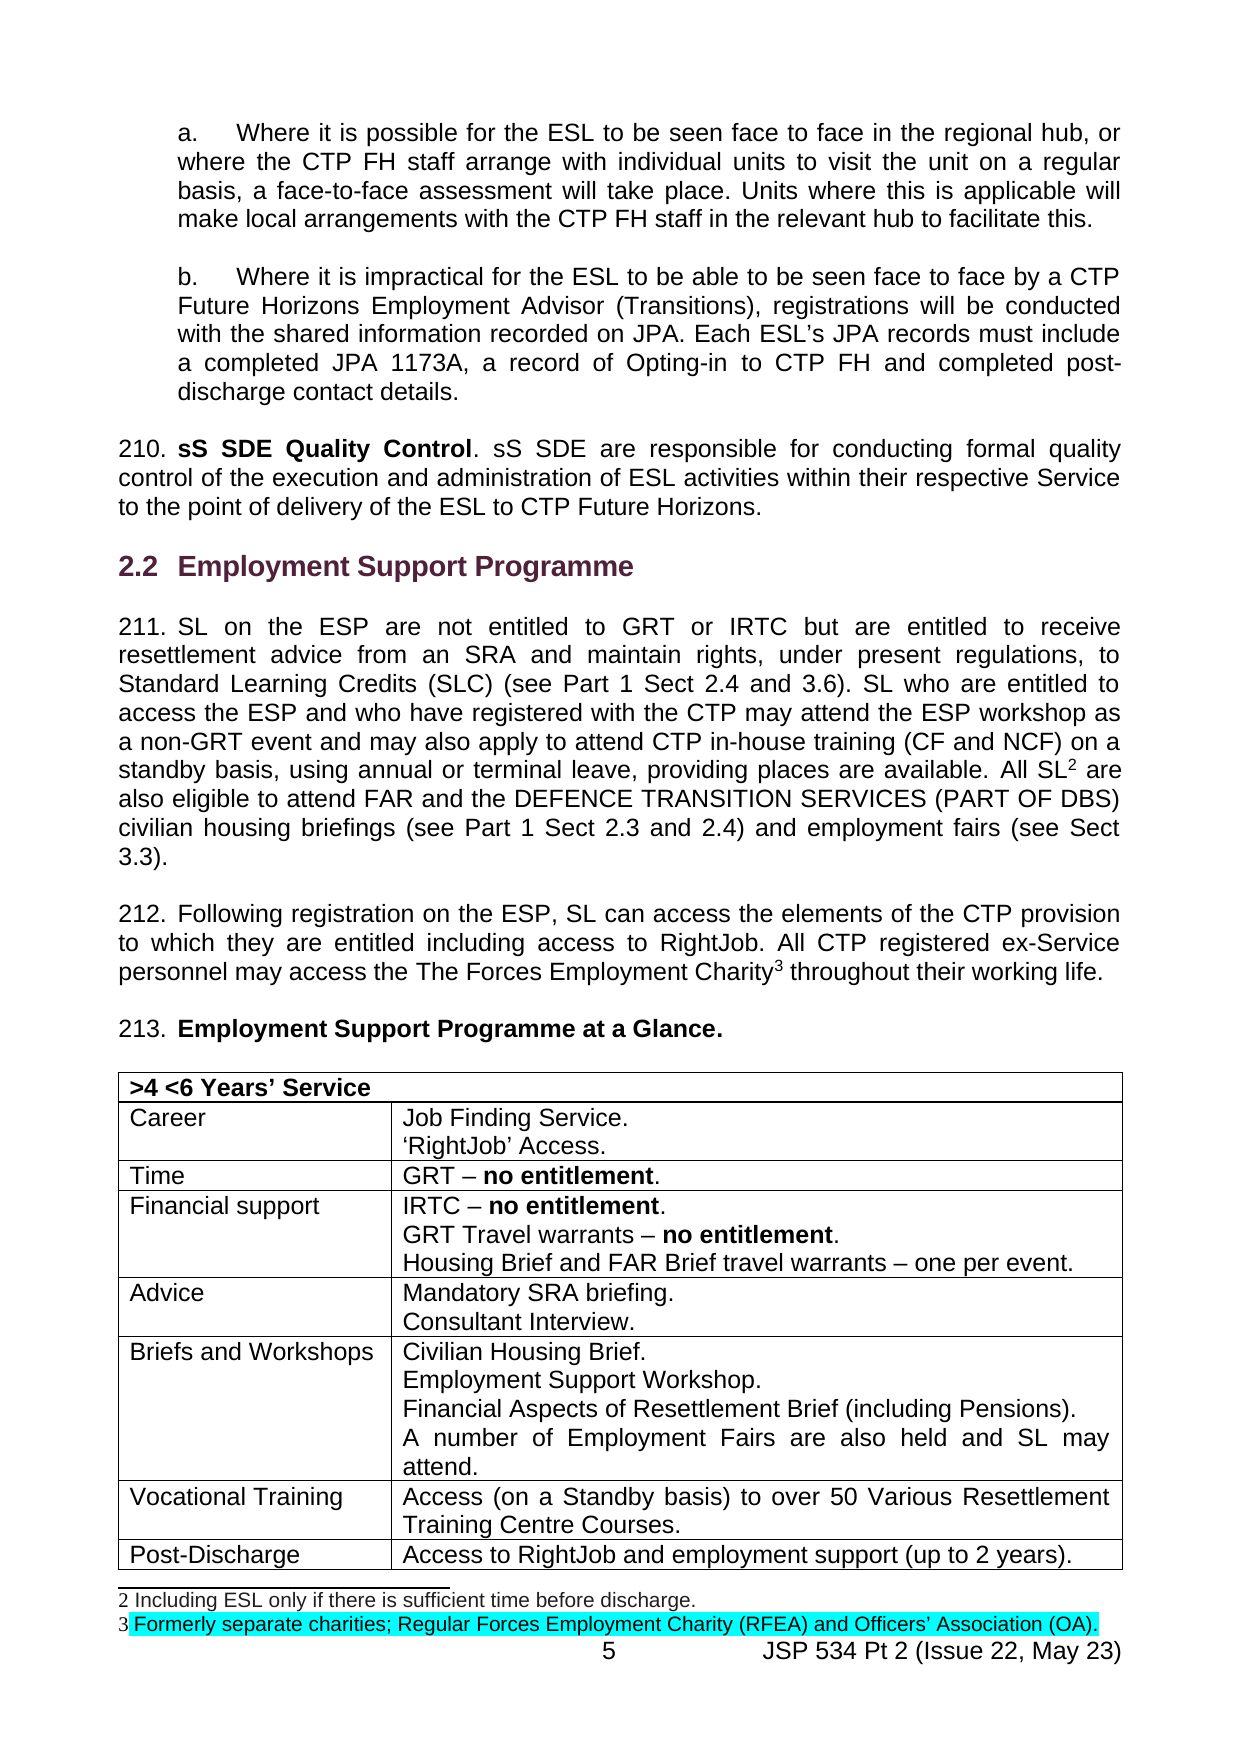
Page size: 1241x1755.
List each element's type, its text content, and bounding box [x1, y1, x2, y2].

table_cell Briefs and Workshops [119, 1337, 391, 1480]
list Including ESL only if there is sufficient time before discharge. [118, 1588, 1122, 1612]
subtitle 2.2 Employment Support Programme [118, 549, 1122, 583]
table_cell Civilian Housing Brief. Employment Support Workshop. Financial Aspects of Resettlement Brief (including Pensions). A number of Employment Fairs are also held and SL may attend. [392, 1337, 1122, 1480]
list Following registration on the ESP, SL can access the elements of the CTP provision to which they are entitled including access to RightJob. All CTP registered ex-Service personnel may access the The Forces Employment Charity throughout their working life. [118, 899, 1122, 985]
table_cell Career [119, 1103, 391, 1160]
list Formerly separate charities; Regular Forces Employment Charity (RFEA) and Officers’ Association (OA). [118, 1612, 1122, 1636]
table_cell GRT – no entitlement. [392, 1161, 1122, 1190]
table_cell Mandatory SRA briefing. Consultant Interview. [392, 1278, 1122, 1336]
table_cell Job Finding Service. ‘RightJob’ Access. [392, 1103, 1122, 1160]
text b. Where it is impractical for the ESL to be able to be seen face to face by a CTP Future Horizons Employment Advisor (Transitions), registrations will be conducted with the shared information recorded on JPA. Each ESL’s JPA records must include a completed JPA 1173A, a record of Opting-in to CTP FH and completed post-discharge contact details. [177, 262, 1122, 406]
table_cell Vocational Training [119, 1481, 391, 1539]
table_cell Access to RightJob and employment support (up to 2 years). [392, 1540, 1122, 1569]
table_cell Financial support [119, 1191, 391, 1277]
text a. Where it is possible for the ESL to be seen face to face in the regional hub, or where the CTP FH staff arrange with individual units to visit the unit on a regular basis, a face-to-face assessment will take place. Units where this is applicable will make local arrangements with the CTP FH staff in the relevant hub to facilitate this. [177, 118, 1122, 233]
list Employment Support Programme at a Glance. [118, 1014, 1122, 1043]
list sS SDE Quality Control. sS SDE are responsible for conducting formal quality control of the execution and administration of ESL activities within their respective Service to the point of delivery of the ESL to CTP Future Horizons. [118, 434, 1122, 521]
table_cell IRTC – no entitlement. GRT Travel warrants – no entitlement. Housing Brief and FAR Brief travel warrants – one per event. [392, 1191, 1122, 1277]
table_cell Post-Discharge [119, 1540, 391, 1569]
table_cell Access (on a Standby basis) to over 50 Various Resettlement Training Centre Courses. [392, 1481, 1122, 1539]
table_header >4 <6 Years’ Service [119, 1073, 1122, 1101]
list SL on the ESP are not entitled to GRT or IRTC but are entitled to receive resettlement advice from an SRA and maintain rights, under present regulations, to Standard Learning Credits (SLC) (see Part 1 Sect 2.4 and 3.6). SL who are entitled to access the ESP and who have registered with the CTP may attend the ESP workshop as a non-GRT event and may also apply to attend CTP in-house training (CF and NCF) on a standby basis, using annual or terminal leave, providing places are available. All SL are also eligible to attend FAR and the DEFENCE TRANSITION SERVICES (PART OF DBS) civilian housing briefings (see Part 1 Sect 2.3 and 2.4) and employment fairs (see Sect 3.3). [118, 612, 1122, 870]
table_cell Advice [119, 1278, 391, 1336]
table_cell Time [119, 1161, 391, 1190]
